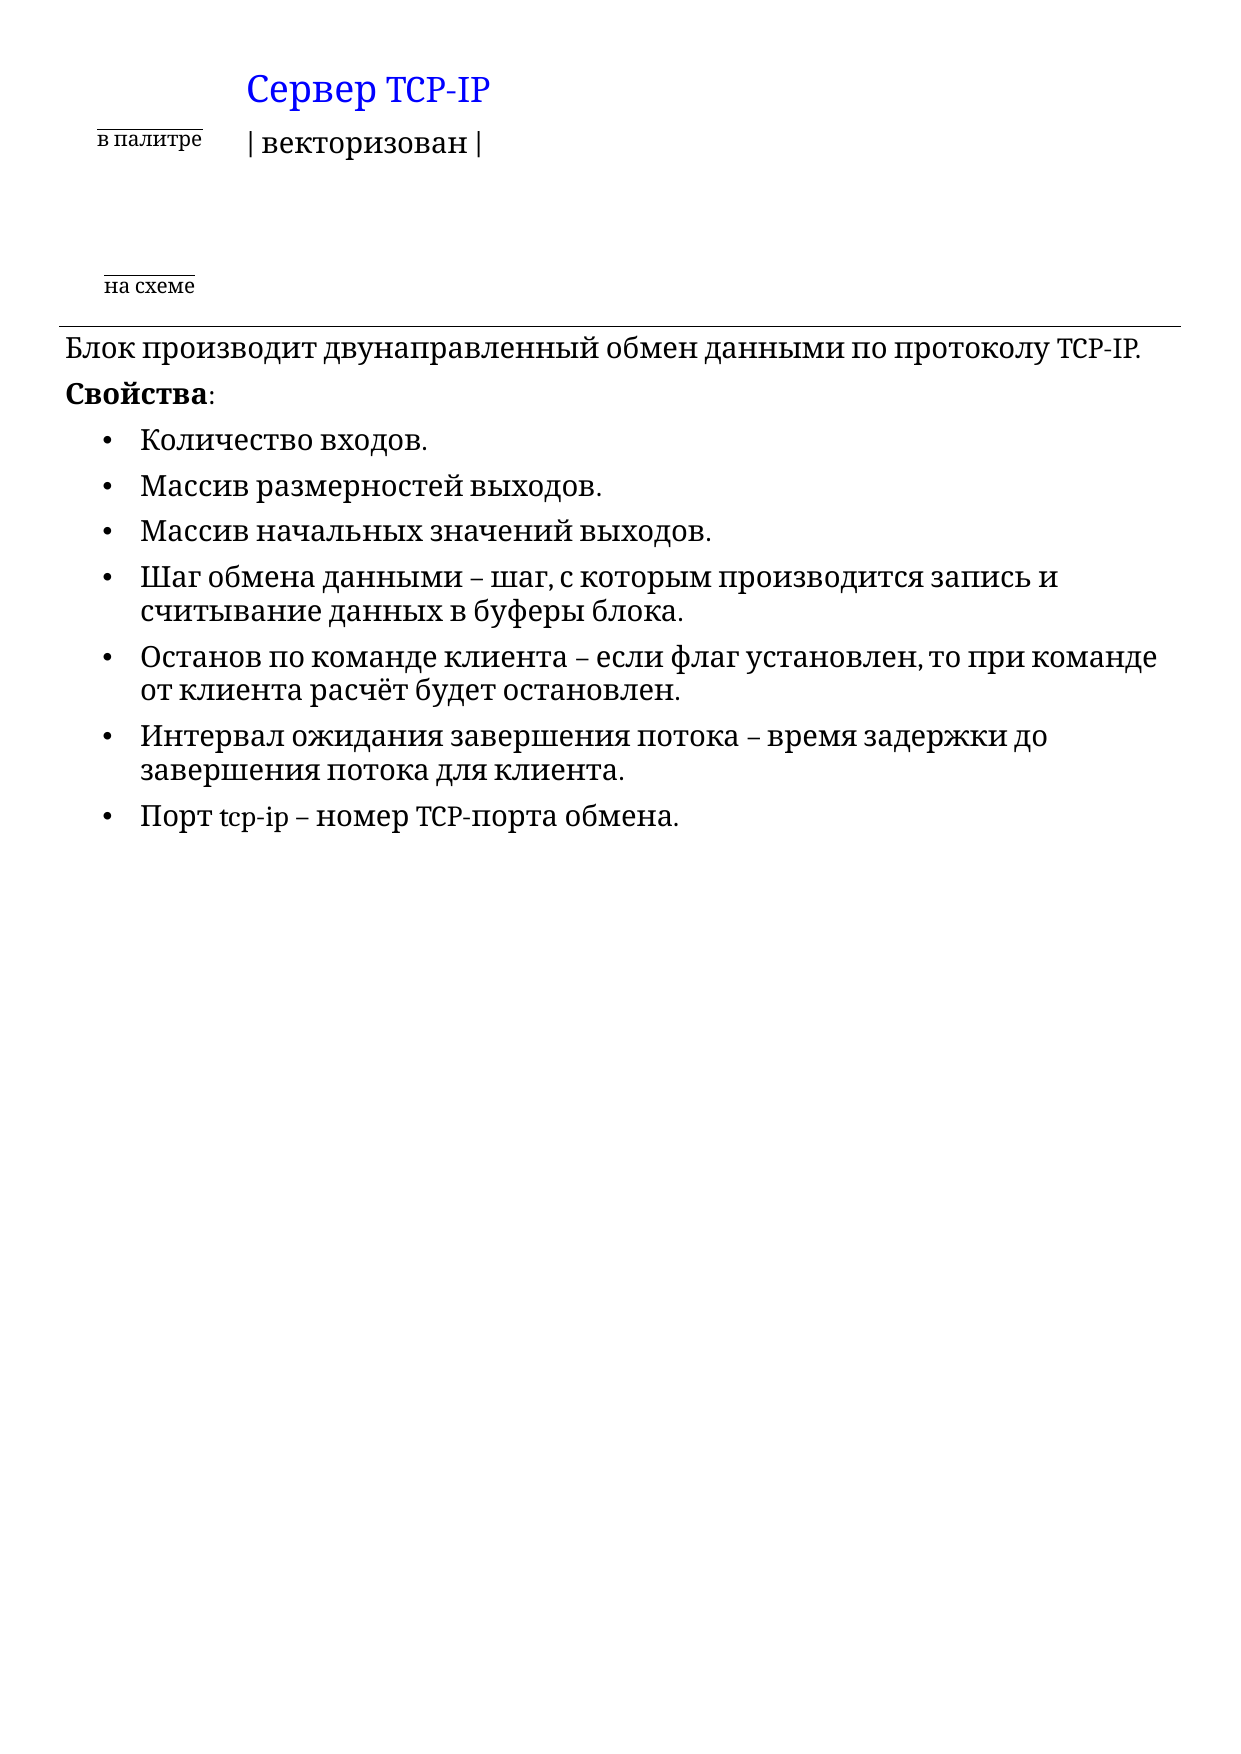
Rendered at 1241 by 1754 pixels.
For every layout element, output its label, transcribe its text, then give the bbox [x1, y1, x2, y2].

table_cell в палитре [59, 122, 240, 179]
table_cell на схеме [59, 269, 240, 326]
table_cell [240, 269, 1181, 326]
table_cell [59, 179, 240, 269]
table_header Сервер TCP-IP [240, 59, 1181, 122]
table_cell [240, 179, 1181, 269]
table_cell Блок производит двунаправленный обмен данными по протоколу TCP-IP. Свойства: Количество входов. Массив размерностей выходов. Массив начальных значений выходов. Шаг обмена данными – шаг, с которым производится запись и считывание данных в буферы блока. Останов по команде клиента – если флаг установлен, то при команде от клиента расчёт будет остановлен. Интервал ожидания завершения потока – время задержки до завершения потока для клиента. Порт tcp-ip – номер TCP-порта обмена. [59, 327, 1181, 852]
table_cell | векторизован | [240, 122, 1181, 179]
table_header [59, 59, 240, 122]
